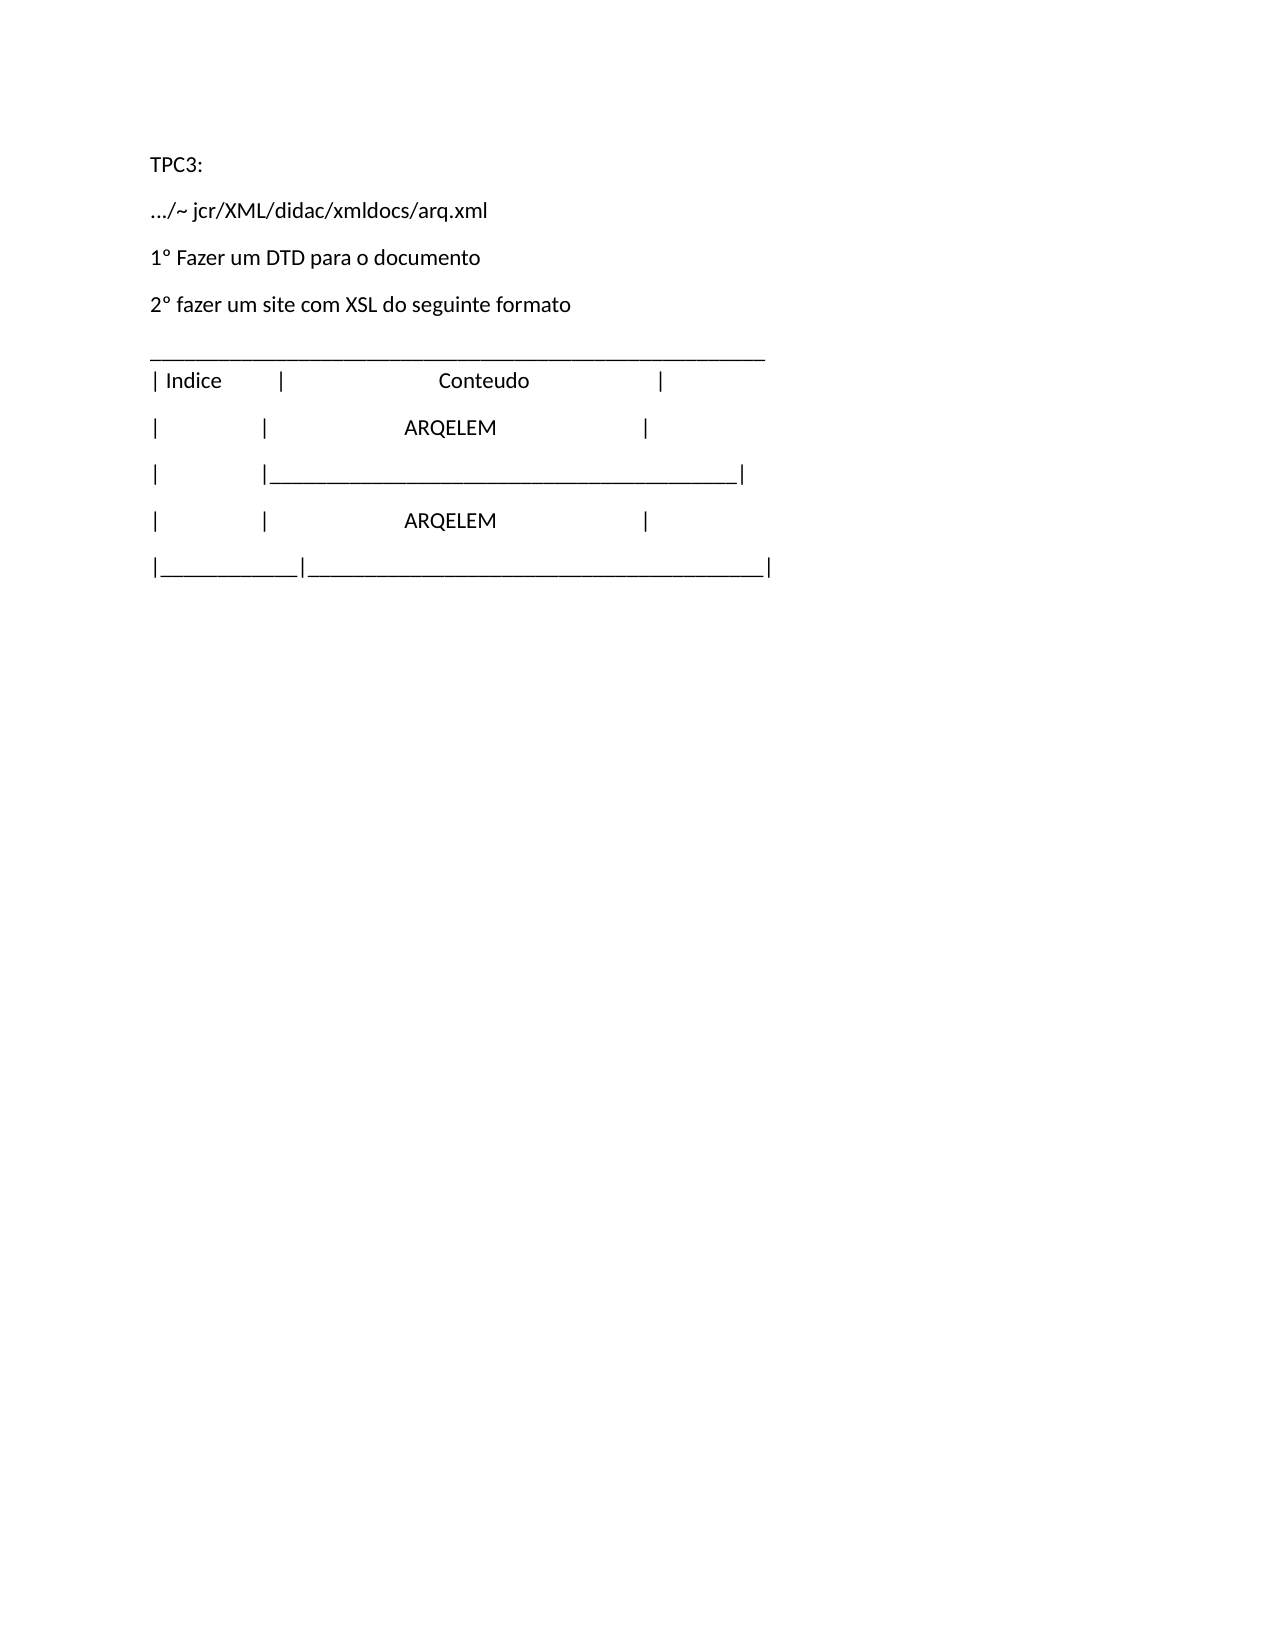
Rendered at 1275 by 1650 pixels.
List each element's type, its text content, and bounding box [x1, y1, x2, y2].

text ______________________________________________________ | Indice | Conteudo | [150, 336, 1125, 394]
text 2º fazer um site com XSL do seguinte formato [150, 290, 1125, 318]
text | | ARQELEM | [150, 413, 1125, 441]
text .../~ jcr/XML/didac/xmldocs/arq.xml [150, 197, 1125, 224]
text | |_________________________________________| [150, 459, 1125, 487]
text TPC3: [150, 150, 1125, 178]
text |____________|________________________________________| [150, 552, 1125, 580]
text 1º Fazer um DTD para o documento [150, 243, 1125, 271]
text | | ARQELEM | [150, 506, 1125, 534]
